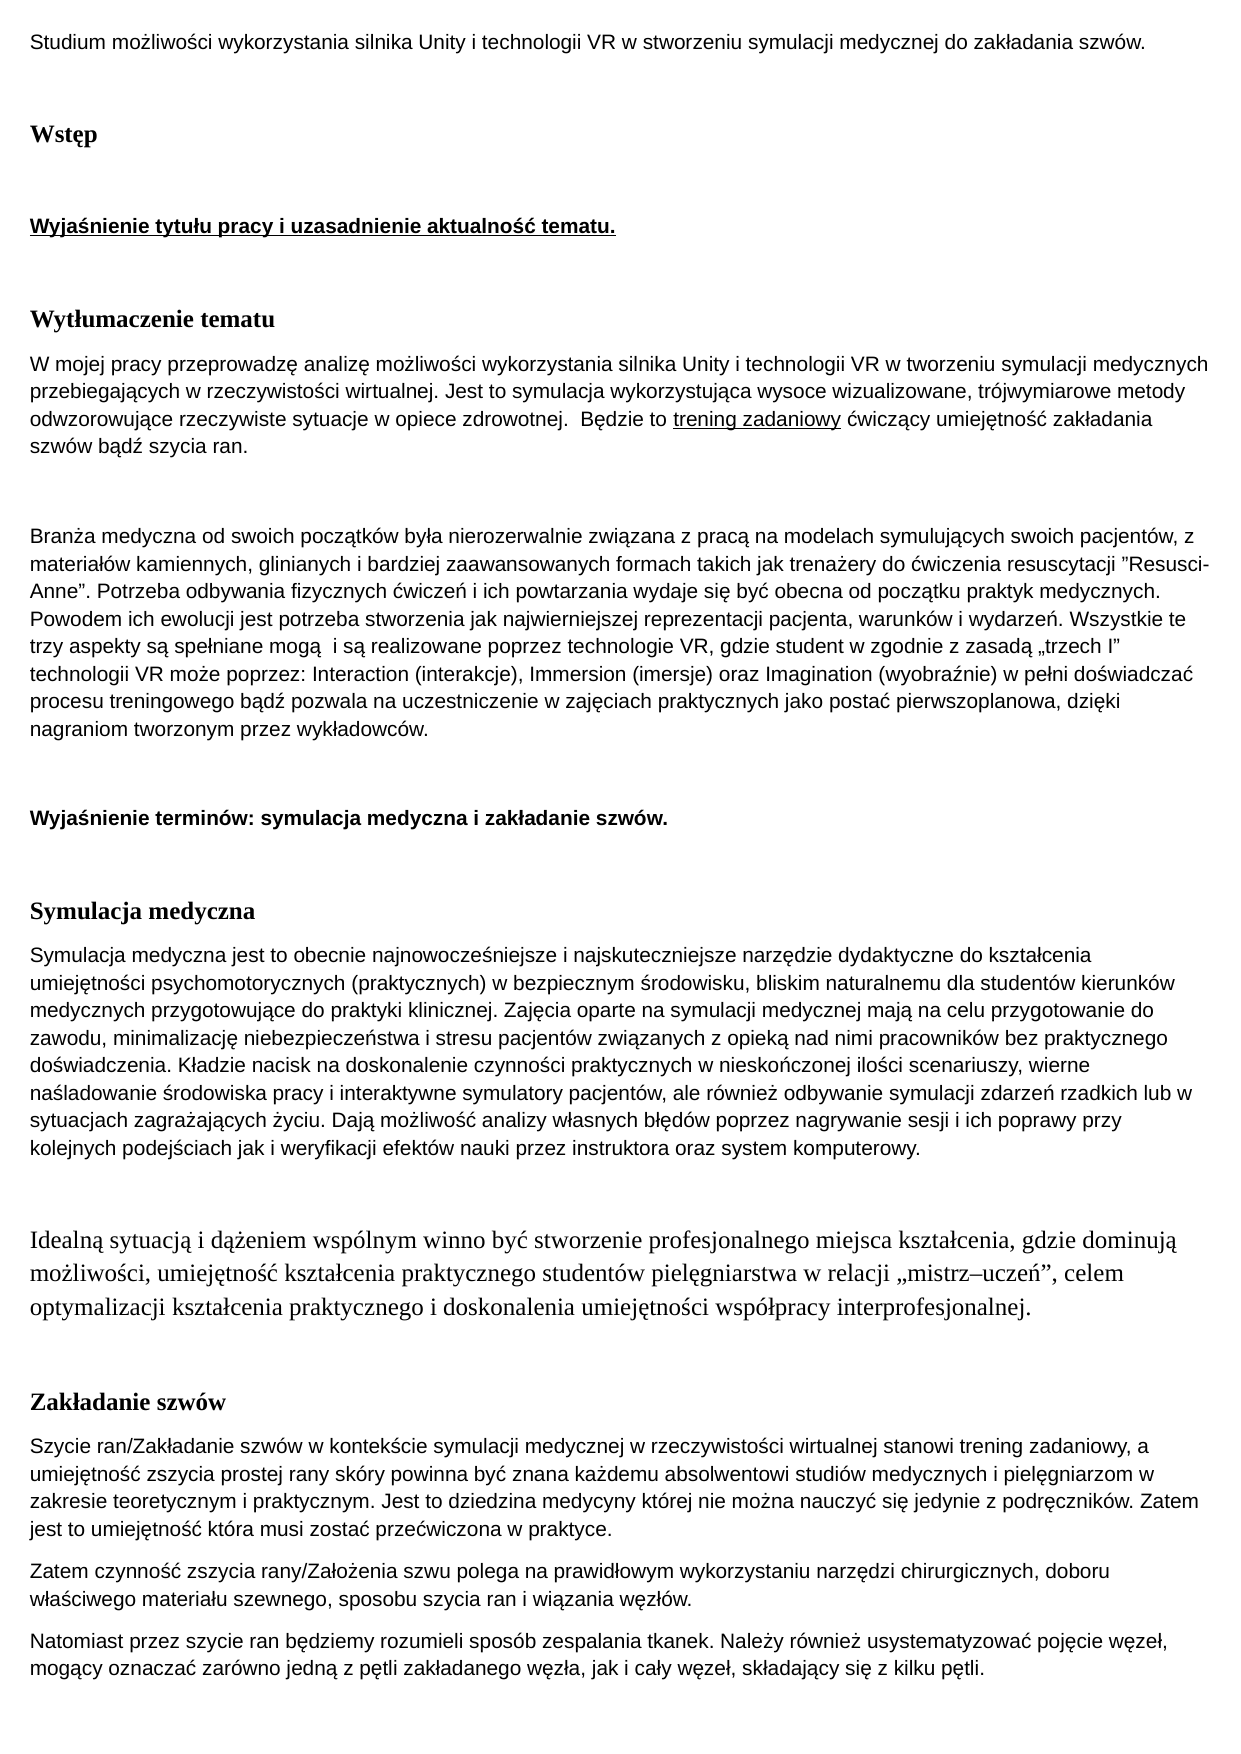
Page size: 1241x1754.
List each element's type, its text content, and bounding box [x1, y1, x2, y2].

text Zakładanie szwów [29, 1387, 1211, 1416]
text Wyjaśnienie terminów: symulacja medyczna i zakładanie szwów. [29, 806, 1211, 830]
text Wyjaśnienie tytułu pracy i uzasadnienie aktualność tematu. [29, 214, 1211, 238]
text Branża medyczna od swoich początków była nierozerwalnie związana z pracą na modelach symulujących swoich pacjentów, z materiałów kamiennych, glinianych i bardziej zaawansowanych formach takich jak trenażery do ćwiczenia resuscytacji ”Resusci-Anne”. Potrzeba odbywania fizycznych ćwiczeń i ich powtarzania wydaje się być obecna od początku praktyk medycznych. Powodem ich ewolucji jest potrzeba stworzenia jak najwierniejszej reprezentacji pacjenta, warunków i wydarzeń. Wszystkie te trzy aspekty są spełniane mogą i są realizowane poprzez technologie VR, gdzie student w zgodnie z zasadą „trzech I” technologii VR może poprzez: Interaction (interakcje), Immersion (imersje) oraz Imagination (wyobraźnie) w pełni doświadczać procesu treningowego bądź pozwala na uczestniczenie w zajęciach praktycznych jako postać pierwszoplanowa, dzięki nagraniom tworzonym przez wykładowców. [29, 524, 1211, 740]
text Natomiast przez szycie ran będziemy rozumieli sposób zespalania tkanek. Należy również usystematyzować pojęcie węzeł, mogący oznaczać zarówno jedną z pętli zakładanego węzła, jak i cały węzeł, składający się z kilku pętli. [29, 1628, 1211, 1680]
text Symulacja medyczna jest to obecnie najnowocześniejsze i najskuteczniejsze narzędzie dydaktyczne do kształcenia umiejętności psychomotorycznych (praktycznych) w bezpiecznym środowisku, bliskim naturalnemu dla studentów kierunków medycznych przygotowujące do praktyki klinicznej. Zajęcia oparte na symulacji medycznej mają na celu przygotowanie do zawodu, minimalizację niebezpieczeństwa i stresu pacjentów związanych z opieką nad nimi pracowników bez praktycznego doświadczenia. Kładzie nacisk na doskonalenie czynności praktycznych w nieskończonej ilości scenariuszy, wierne naśladowanie środowiska pracy i interaktywne symulatory pacjentów, ale również odbywanie symulacji zdarzeń rzadkich lub w sytuacjach zagrażających życiu. Dają możliwość analizy własnych błędów poprzez nagrywanie sesji i ich poprawy przy kolejnych podejściach jak i weryfikacji efektów nauki przez instruktora oraz system komputerowy. [29, 943, 1211, 1160]
text Wstęp [29, 119, 1211, 148]
text Symulacja medyczna [29, 896, 1211, 924]
text Studium możliwości wykorzystania silnika Unity i technologii VR w stworzeniu symulacji medycznej do zakładania szwów. [29, 29, 1211, 53]
text Szycie ran/Zakładanie szwów w kontekście symulacji medycznej w rzeczywistości wirtualnej stanowi trening zadaniowy, a umiejętność zszycia prostej rany skóry powinna być znana każdemu absolwentowi studiów medycznych i pielęgniarzom w zakresie teoretycznym i praktycznym. Jest to dziedzina medycyny której nie można nauczyć się jedynie z podręczników. Zatem jest to umiejętność która musi zostać przećwiczona w praktyce. [29, 1434, 1211, 1541]
text Wytłumaczenie tematu [29, 304, 1211, 333]
text W mojej pracy przeprowadzę analizę możliwości wykorzystania silnika Unity i technologii VR w tworzeniu symulacji medycznych przebiegających w rzeczywistości wirtualnej. Jest to symulacja wykorzystująca wysoce wizualizowane, trójwymiarowe metody odwzorowujące rzeczywiste sytuacje w opiece zdrowotnej. Będzie to trening zadaniowy ćwiczący umiejętność zakładania szwów bądź szycia ran. [29, 352, 1211, 458]
text Idealną sytuacją i dążeniem wspólnym winno być stworzenie profesjonalnego miejsca kształcenia, gdzie dominują możliwości, umiejętność kształcenia praktycznego studentów pielęgniarstwa w relacji „mistrz–uczeń”, celem optymalizacji kształcenia praktycznego i doskonalenia umiejętności współpracy interprofesjonalnej. [29, 1226, 1211, 1320]
text Zatem czynność zszycia rany/Założenia szwu polega na prawidłowym wykorzystaniu narzędzi chirurgicznych, doboru właściwego materiału szewnego, sposobu szycia ran i wiązania węzłów. [29, 1559, 1211, 1610]
